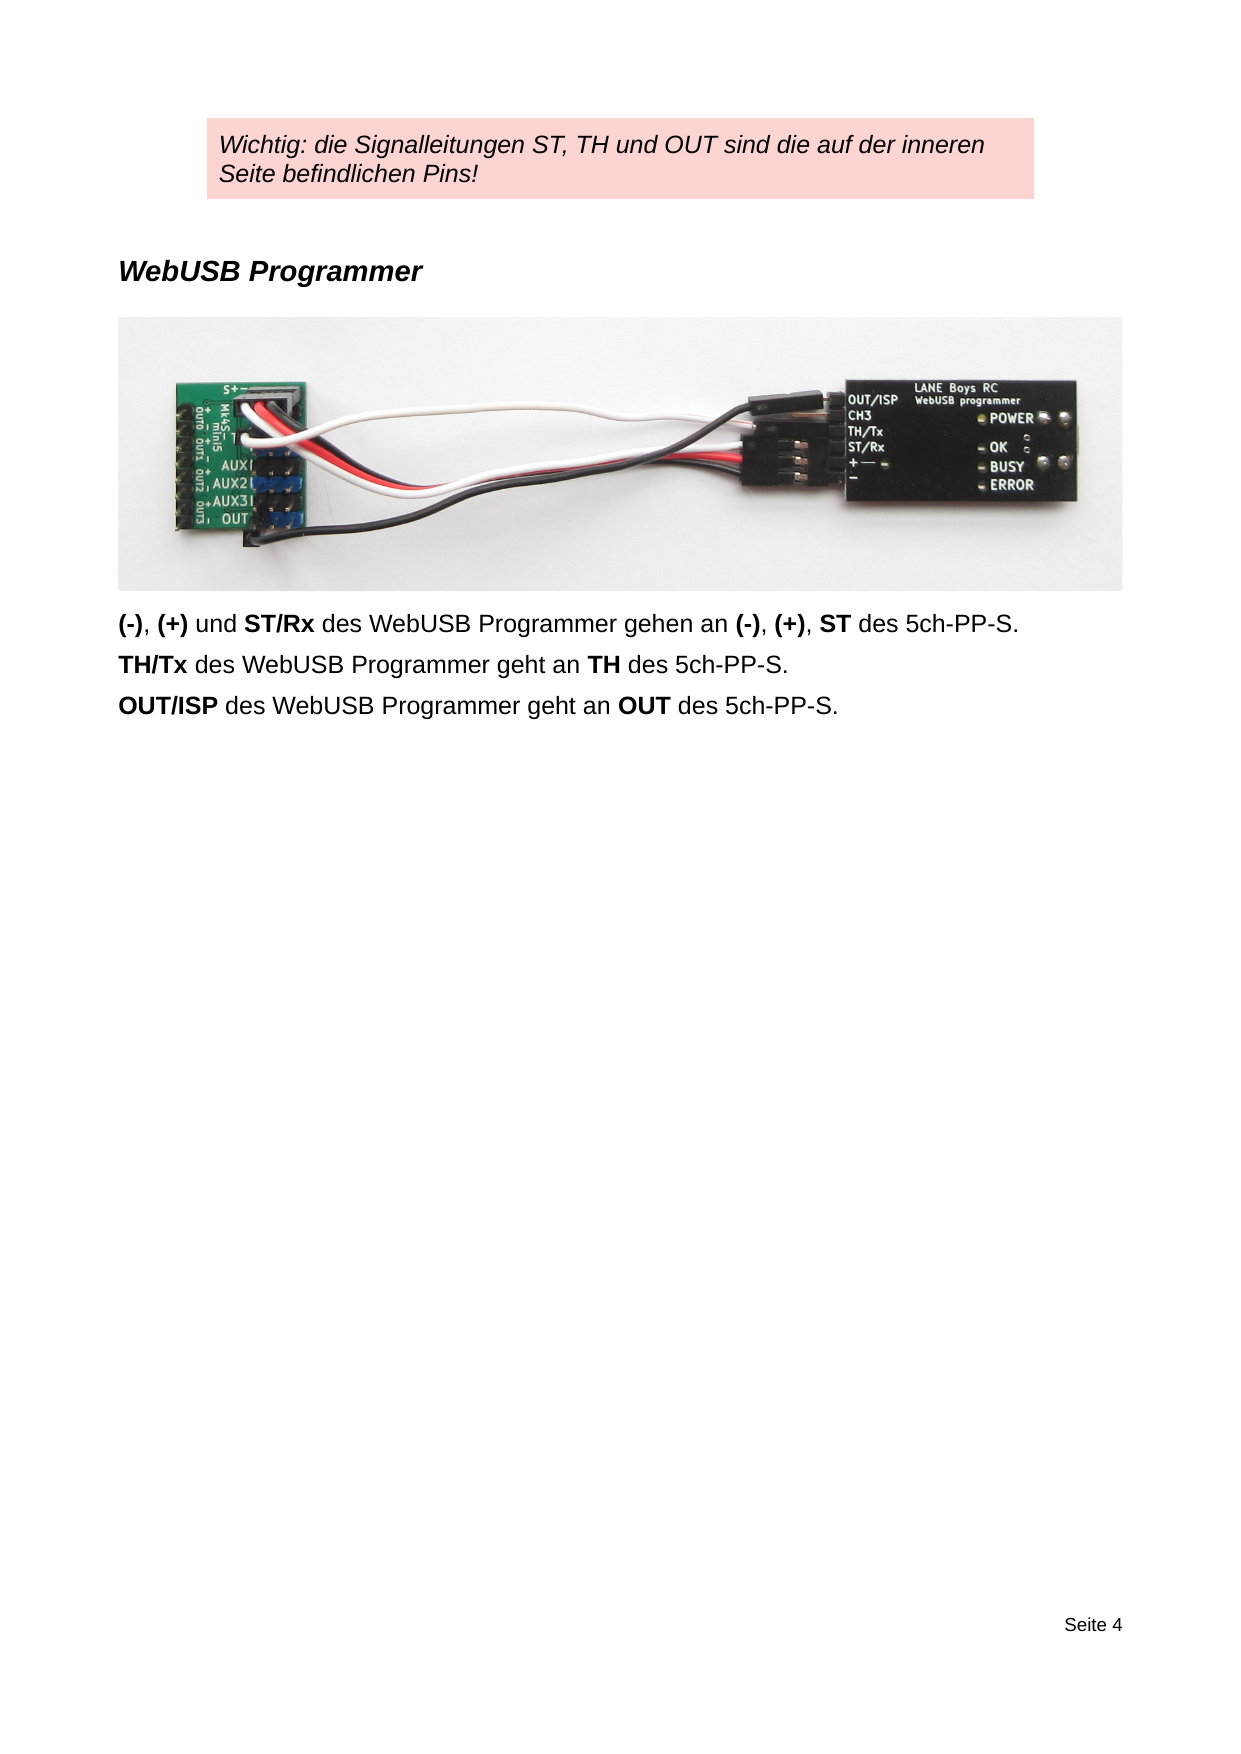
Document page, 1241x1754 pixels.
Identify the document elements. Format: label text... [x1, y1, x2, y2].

text [118, 300, 1122, 317]
text Wichtig: die Signalleitungen ST, TH und OUT sind die auf der inneren Seite befindlichen Pins! [207, 118, 1034, 199]
subtitle WebUSB Programmer [118, 254, 1122, 287]
text (-), (+) und ST/Rx des WebUSB Programmer gehen an (-), (+), ST des 5ch-PP-S. [118, 591, 1122, 637]
text TH/Tx des WebUSB Programmer geht an TH des 5ch-PP-S. [118, 650, 1122, 679]
text OUT/ISP des WebUSB Programmer geht an OUT des 5ch-PP-S. [118, 691, 1122, 720]
picture [118, 317, 1123, 591]
